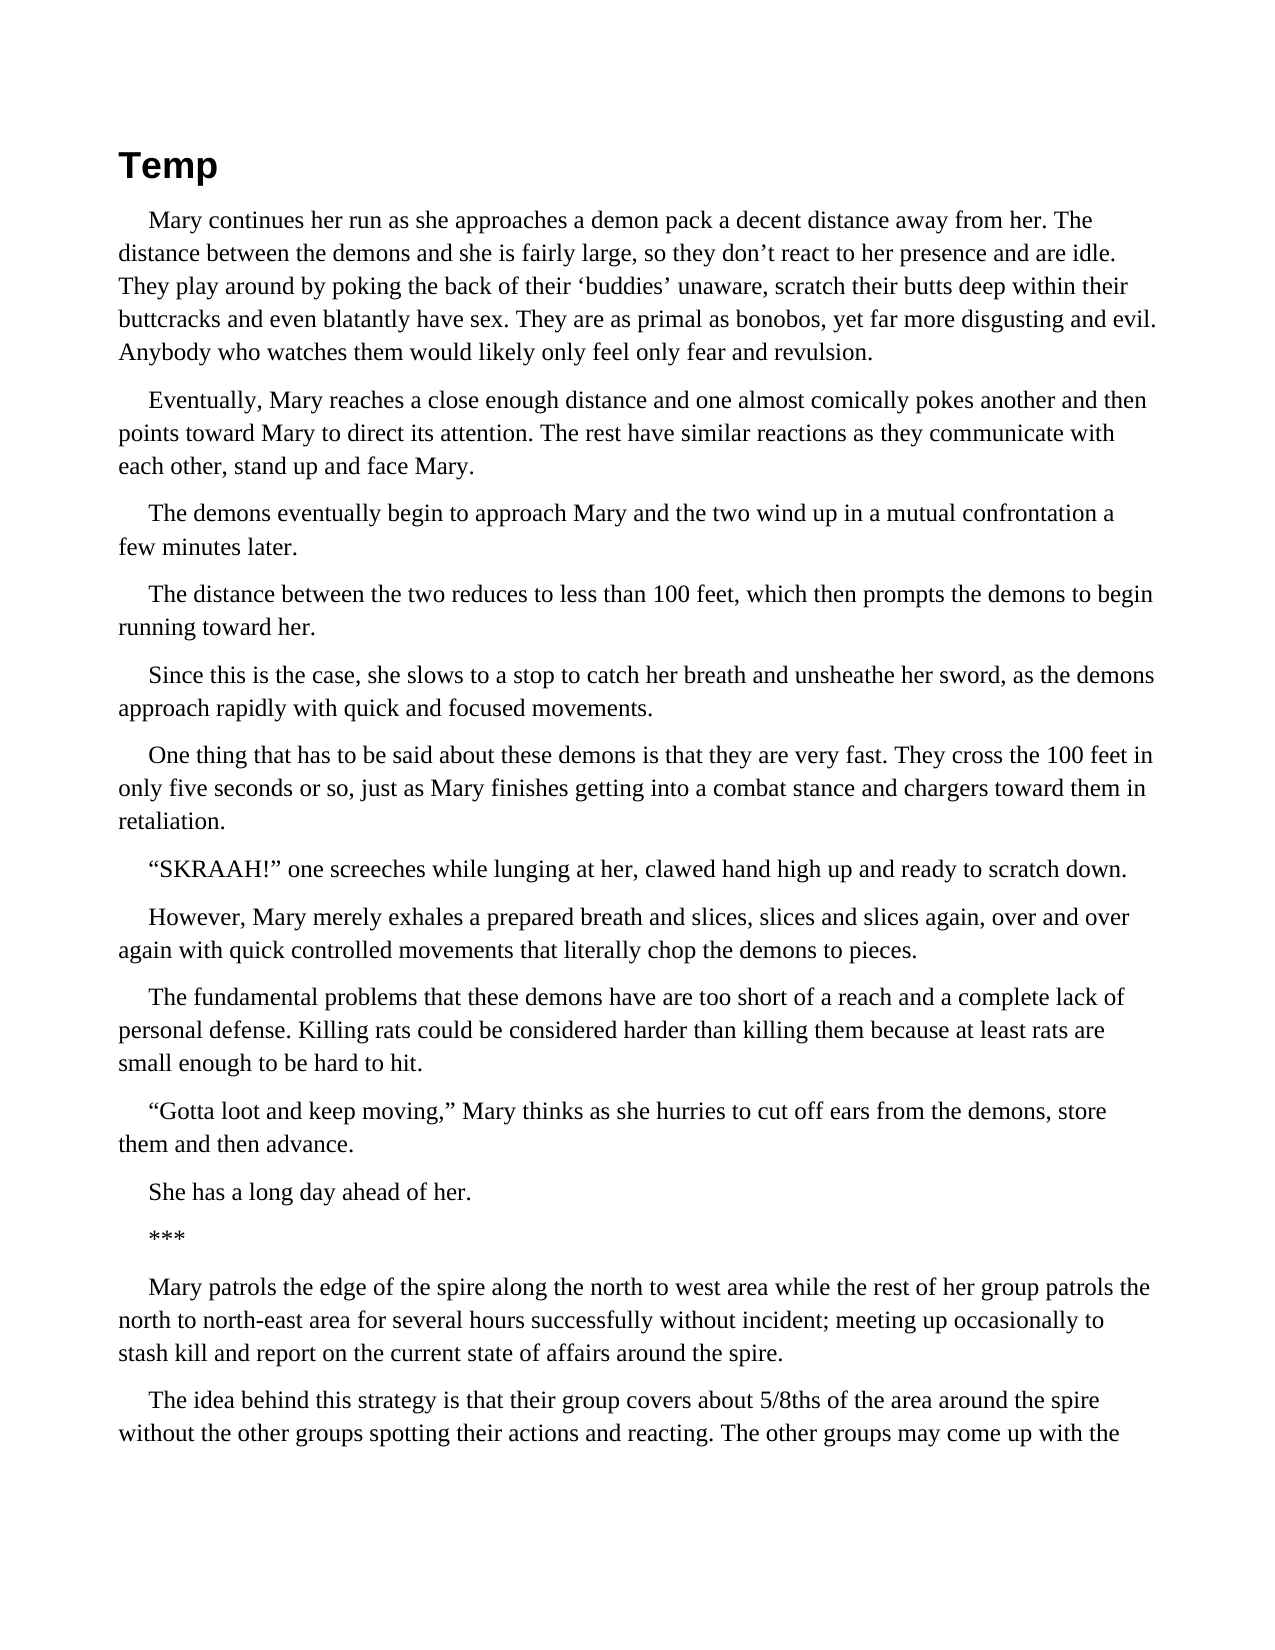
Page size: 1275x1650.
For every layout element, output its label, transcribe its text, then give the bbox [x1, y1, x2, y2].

text “SKRAAH!” one screeches while lunging at her, clawed hand high up and ready to scratch down. [118, 854, 1157, 883]
text However, Mary merely exhales a prepared breath and slices, slices and slices again, over and over again with quick controlled movements that literally chop the demons to pieces. [118, 902, 1157, 963]
text One thing that has to be said about these demons is that they are very fast. They cross the 100 feet in only five seconds or so, just as Mary finishes getting into a combat stance and chargers toward them in retaliation. [118, 740, 1157, 835]
text Since this is the case, she slows to a stop to catch her breath and unsheathe her sword, as the demons approach rapidly with quick and focused movements. [118, 660, 1157, 722]
text *** [118, 1224, 1157, 1253]
text The idea behind this strategy is that their group covers about 5/8ths of the area around the spire without the other groups spotting their actions and reacting. The other groups may come up with the [118, 1385, 1157, 1447]
text The demons eventually begin to approach Mary and the two wind up in a mutual confrontation a few minutes later. [118, 498, 1157, 560]
text The distance between the two reduces to less than 100 feet, which then prompts the demons to begin running toward her. [118, 579, 1157, 641]
text Mary continues her run as she approaches a demon pack a decent distance away from her. The distance between the demons and she is fairly large, so they don’t react to her presence and are idle. They play around by poking the back of their ‘buddies’ unaware, scratch their butts deep within their buttcracks and even blatantly have sex. They are as primal as bonobos, yet far more disgusting and evil. Anybody who watches them would likely only feel only fear and revulsion. [118, 205, 1157, 366]
text “Gotta loot and keep moving,” Mary thinks as she hurries to cut off ears from the demons, store them and then advance. [118, 1096, 1157, 1158]
text Eventually, Mary reaches a close enough distance and one almost comically pokes another and then points toward Mary to direct its attention. The rest have similar reactions as they communicate with each other, stand up and face Mary. [118, 385, 1157, 480]
text The fundamental problems that these demons have are too short of a reach and a complete lack of personal defense. Killing rats could be considered harder than killing them because at least rats are small enough to be hard to hit. [118, 982, 1157, 1077]
subtitle Temp [118, 143, 1157, 186]
text Mary patrols the edge of the spire along the north to west area while the rest of her group patrols the north to north-east area for several hours successfully without incident; meeting up occasionally to stash kill and report on the current state of affairs around the spire. [118, 1272, 1157, 1367]
text She has a long day ahead of her. [118, 1177, 1157, 1205]
